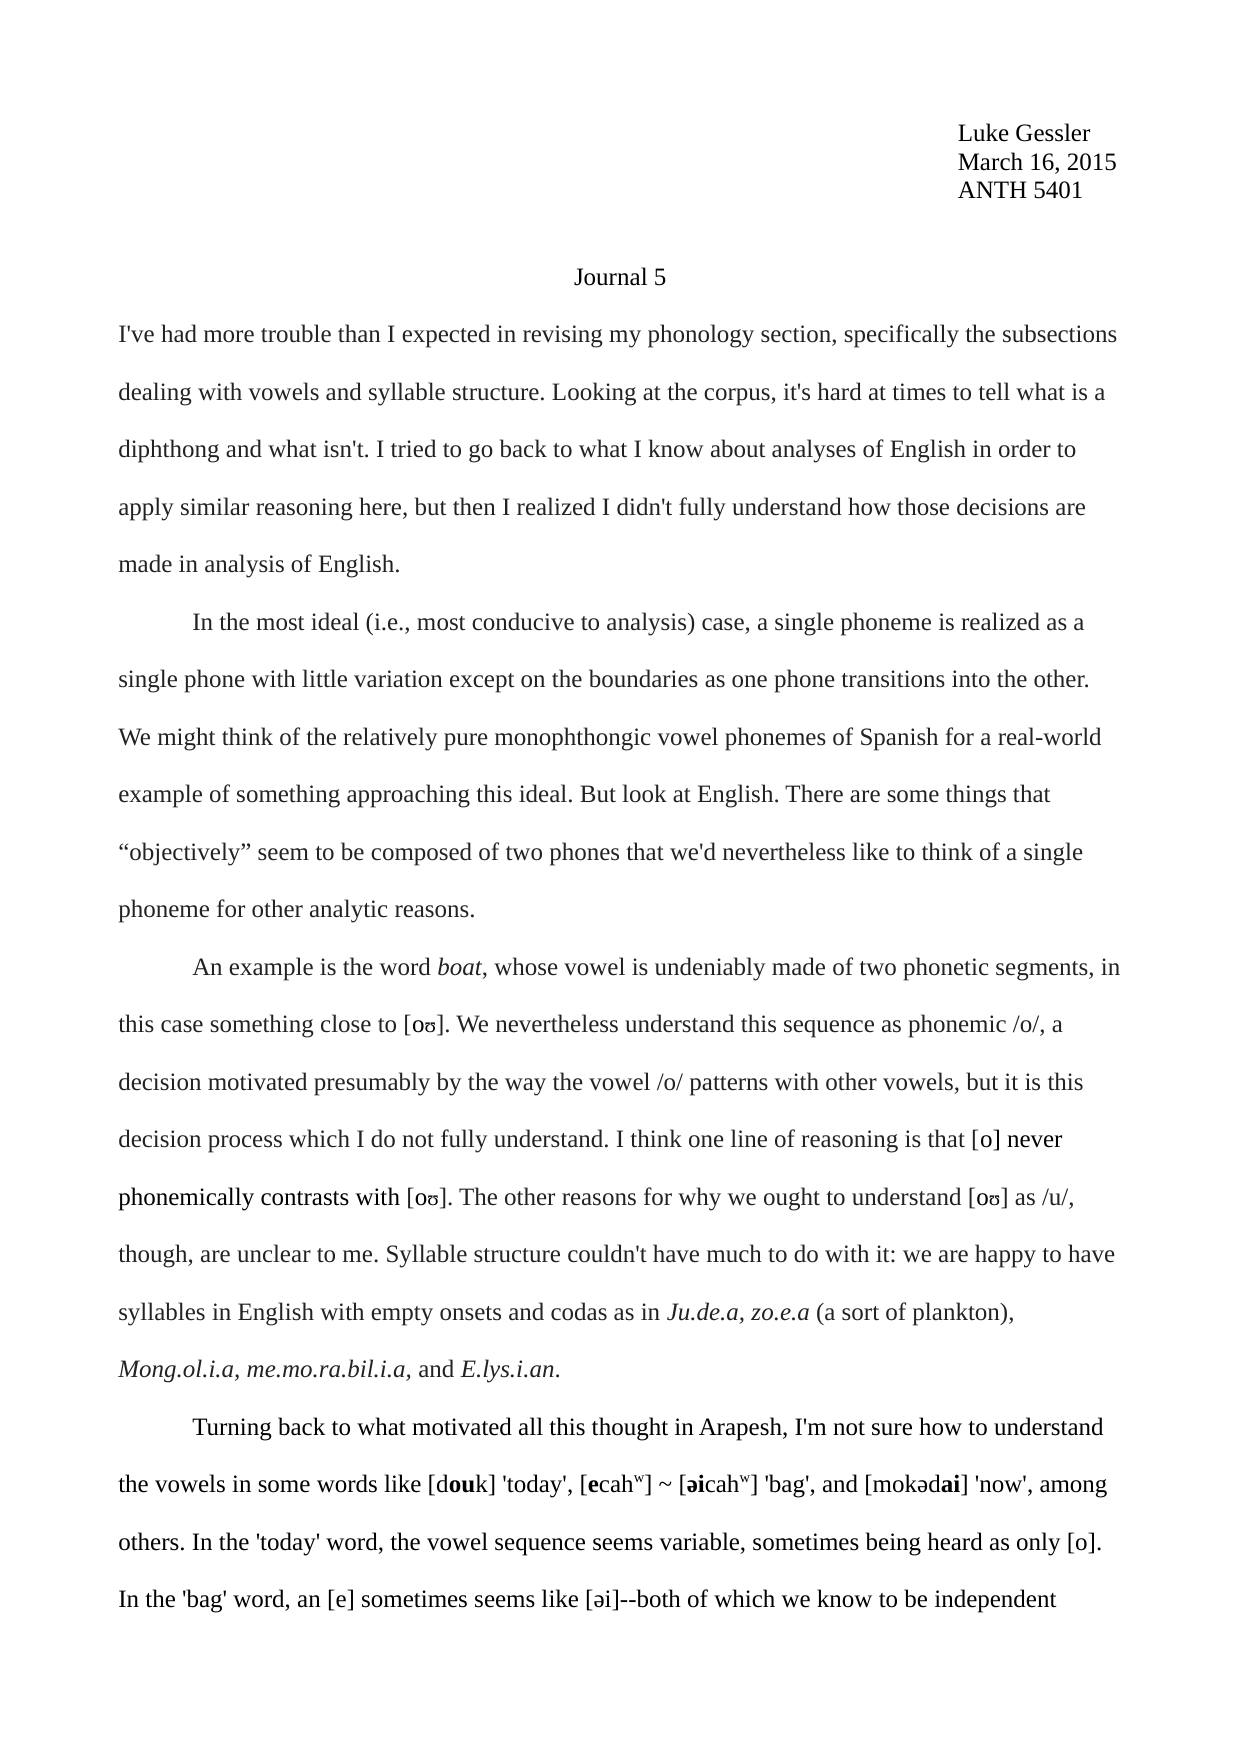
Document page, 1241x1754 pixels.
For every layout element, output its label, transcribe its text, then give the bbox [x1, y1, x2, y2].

text March 16, 2015 [958, 147, 1122, 176]
text Luke Gessler [958, 118, 1122, 147]
text Journal 5 [118, 262, 1122, 291]
text In the most ideal (i.e., most conducive to analysis) case, a single phoneme is realized as a single phone with little variation except on the boundaries as one phone transitions into the other. We might think of the relatively pure monophthongic vowel phonemes of Spanish for a real-world example of something approaching this ideal. But look at English. There are some things that “objectively” seem to be composed of two phones that we'd nevertheless like to think of a single phoneme for other analytic reasons. [118, 607, 1122, 923]
text Turning back to what motivated all this thought in Arapesh, I'm not sure how to understand the vowels in some words like [douk] 'today', [ecahw] ~ [əicahw] 'bag', and [mokədai] 'now', among others. In the 'today' word, the vowel sequence seems variable, sometimes being heard as only [o]. In the 'bag' word, an [e] sometimes seems like [əi]--both of which we know to be independent [118, 1412, 1122, 1613]
text An example is the word boat, whose vowel is undeniably made of two phonetic segments, in this case something close to [oʊ]. We nevertheless understand this sequence as phonemic /o/, a decision motivated presumably by the way the vowel /o/ patterns with other vowels, but it is this decision process which I do not fully understand. I think one line of reasoning is that [o] never phonemically contrasts with [oʊ]. The other reasons for why we ought to understand [oʊ] as /u/, though, are unclear to me. Syllable structure couldn't have much to do with it: we are happy to have syllables in English with empty onsets and codas as in Ju.de.a, zo.e.a (a sort of plankton), Mong.ol.i.a, me.mo.ra.bil.i.a, and E.lys.i.an. [118, 952, 1122, 1383]
text I've had more trouble than I expected in revising my phonology section, specifically the subsections dealing with vowels and syllable structure. Looking at the corpus, it's hard at times to tell what is a diphthong and what isn't. I tried to go back to what I know about analyses of English in order to apply similar reasoning here, but then I realized I didn't fully understand how those decisions are made in analysis of English. [118, 319, 1122, 578]
text ANTH 5401 [958, 176, 1122, 204]
